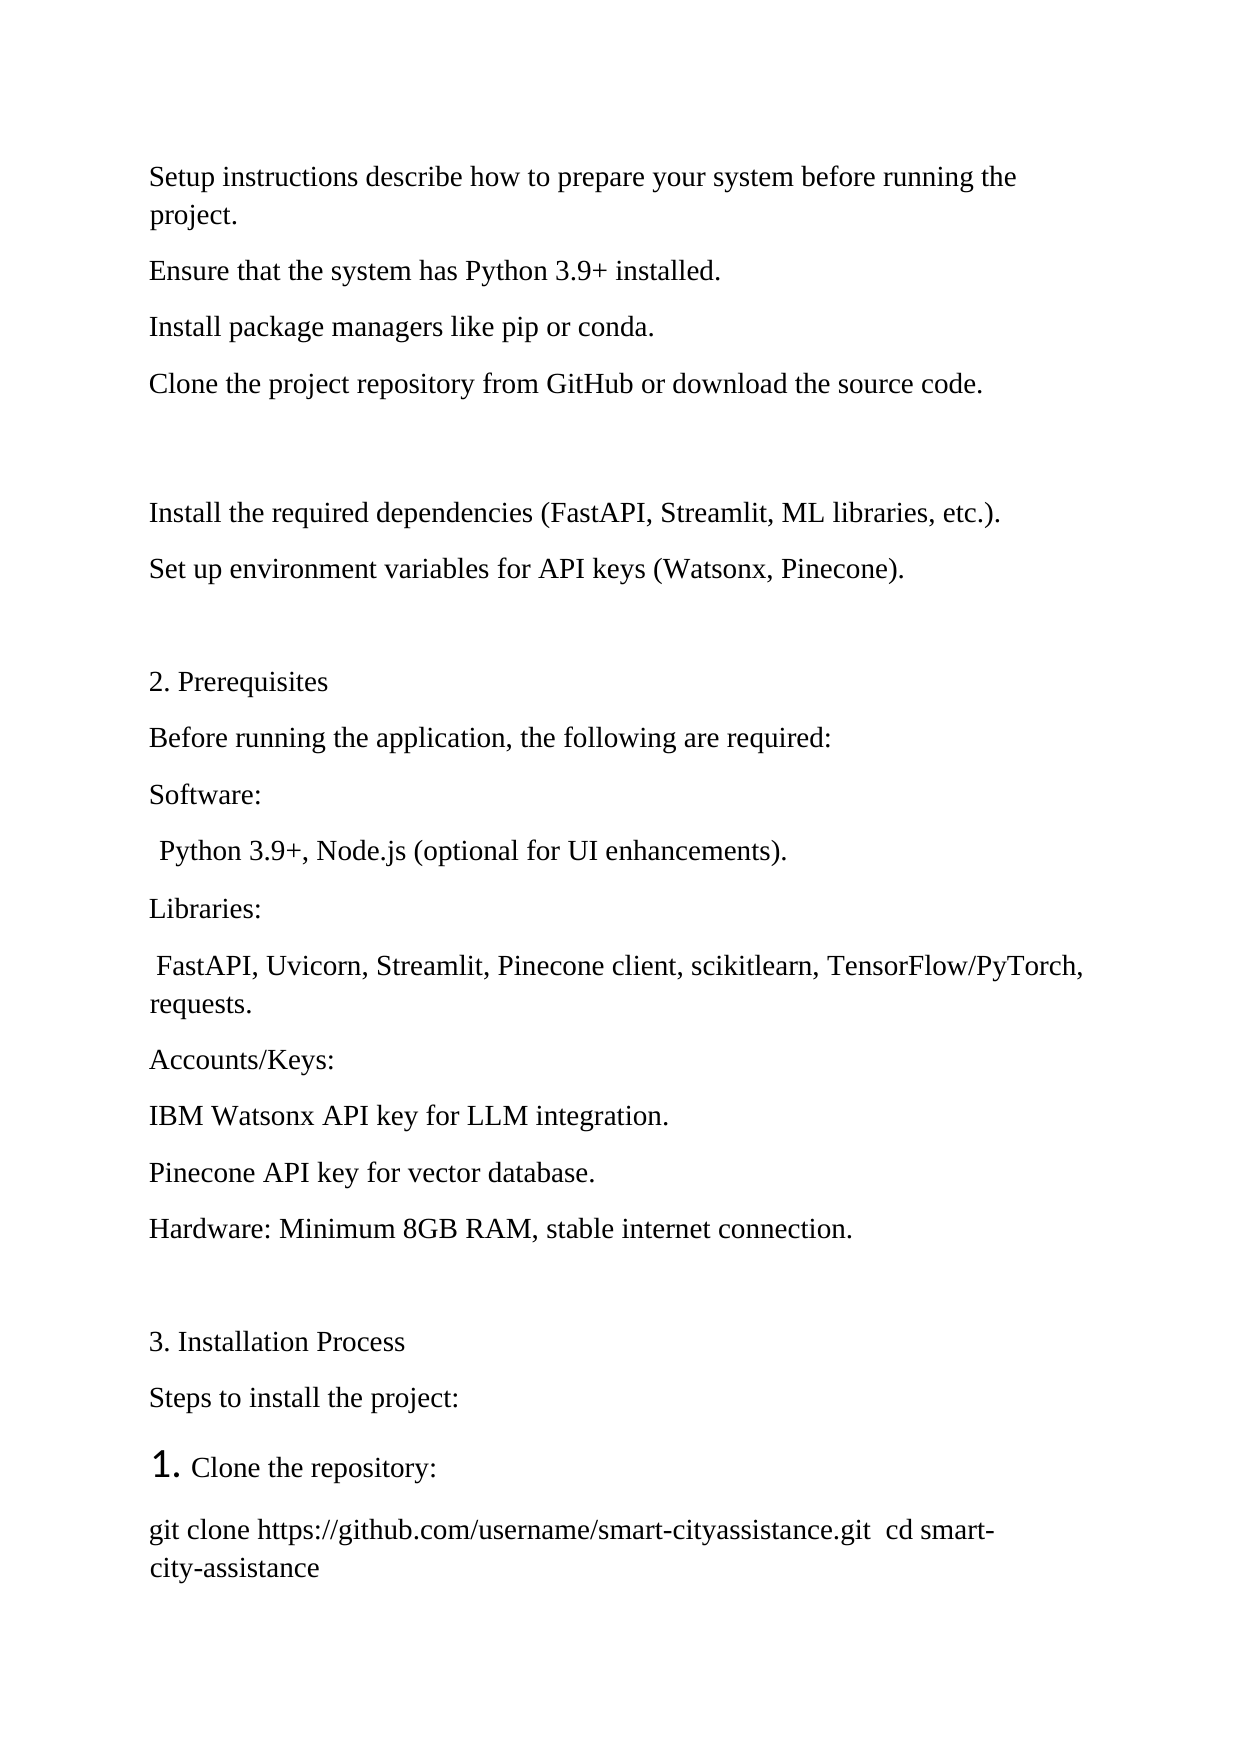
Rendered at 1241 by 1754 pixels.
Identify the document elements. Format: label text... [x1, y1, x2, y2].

text Steps to install the project: [148, 1380, 1089, 1414]
text Hardware: Minimum 8GB RAM, stable internet connection. [148, 1211, 1089, 1245]
text Clone the project repository from GitHub or download the source code. [148, 366, 1089, 399]
text Install the required dependencies (FastAPI, Streamlit, ML libraries, etc.). [148, 495, 1089, 529]
text Set up environment variables for API keys (Watsonx, Pinecone). [148, 552, 1089, 585]
text Install package managers like pip or conda. [148, 309, 1089, 343]
text Ensure that the system has Python 3.9+ installed. [148, 253, 1089, 287]
text Libraries: [148, 892, 1089, 925]
text FastAPI, Uvicorn, Streamlit, Pinecone client, scikitlearn, TensorFlow/PyTorch, requests. [148, 948, 1089, 1019]
text Accounts/Keys: [148, 1042, 1089, 1076]
text Before running the application, the following are required: [148, 721, 1089, 754]
text Setup instructions describe how to prepare your system before running the project. [148, 159, 1089, 230]
text Software: [148, 777, 1089, 811]
text git clone https://github.com/username/smart-cityassistance.git cd smart-city-assistance [148, 1512, 1006, 1584]
text Python 3.9+, Node.js (optional for UI enhancements). [148, 833, 1089, 867]
text IBM Watsonx API key for LLM integration. [148, 1098, 1089, 1132]
text Pinecone API key for vector database. [148, 1155, 1089, 1188]
text 3. Installation Process [148, 1324, 1089, 1357]
text 2. Prerequisites [148, 664, 1089, 698]
list Clone the repository: [150, 1437, 1089, 1487]
